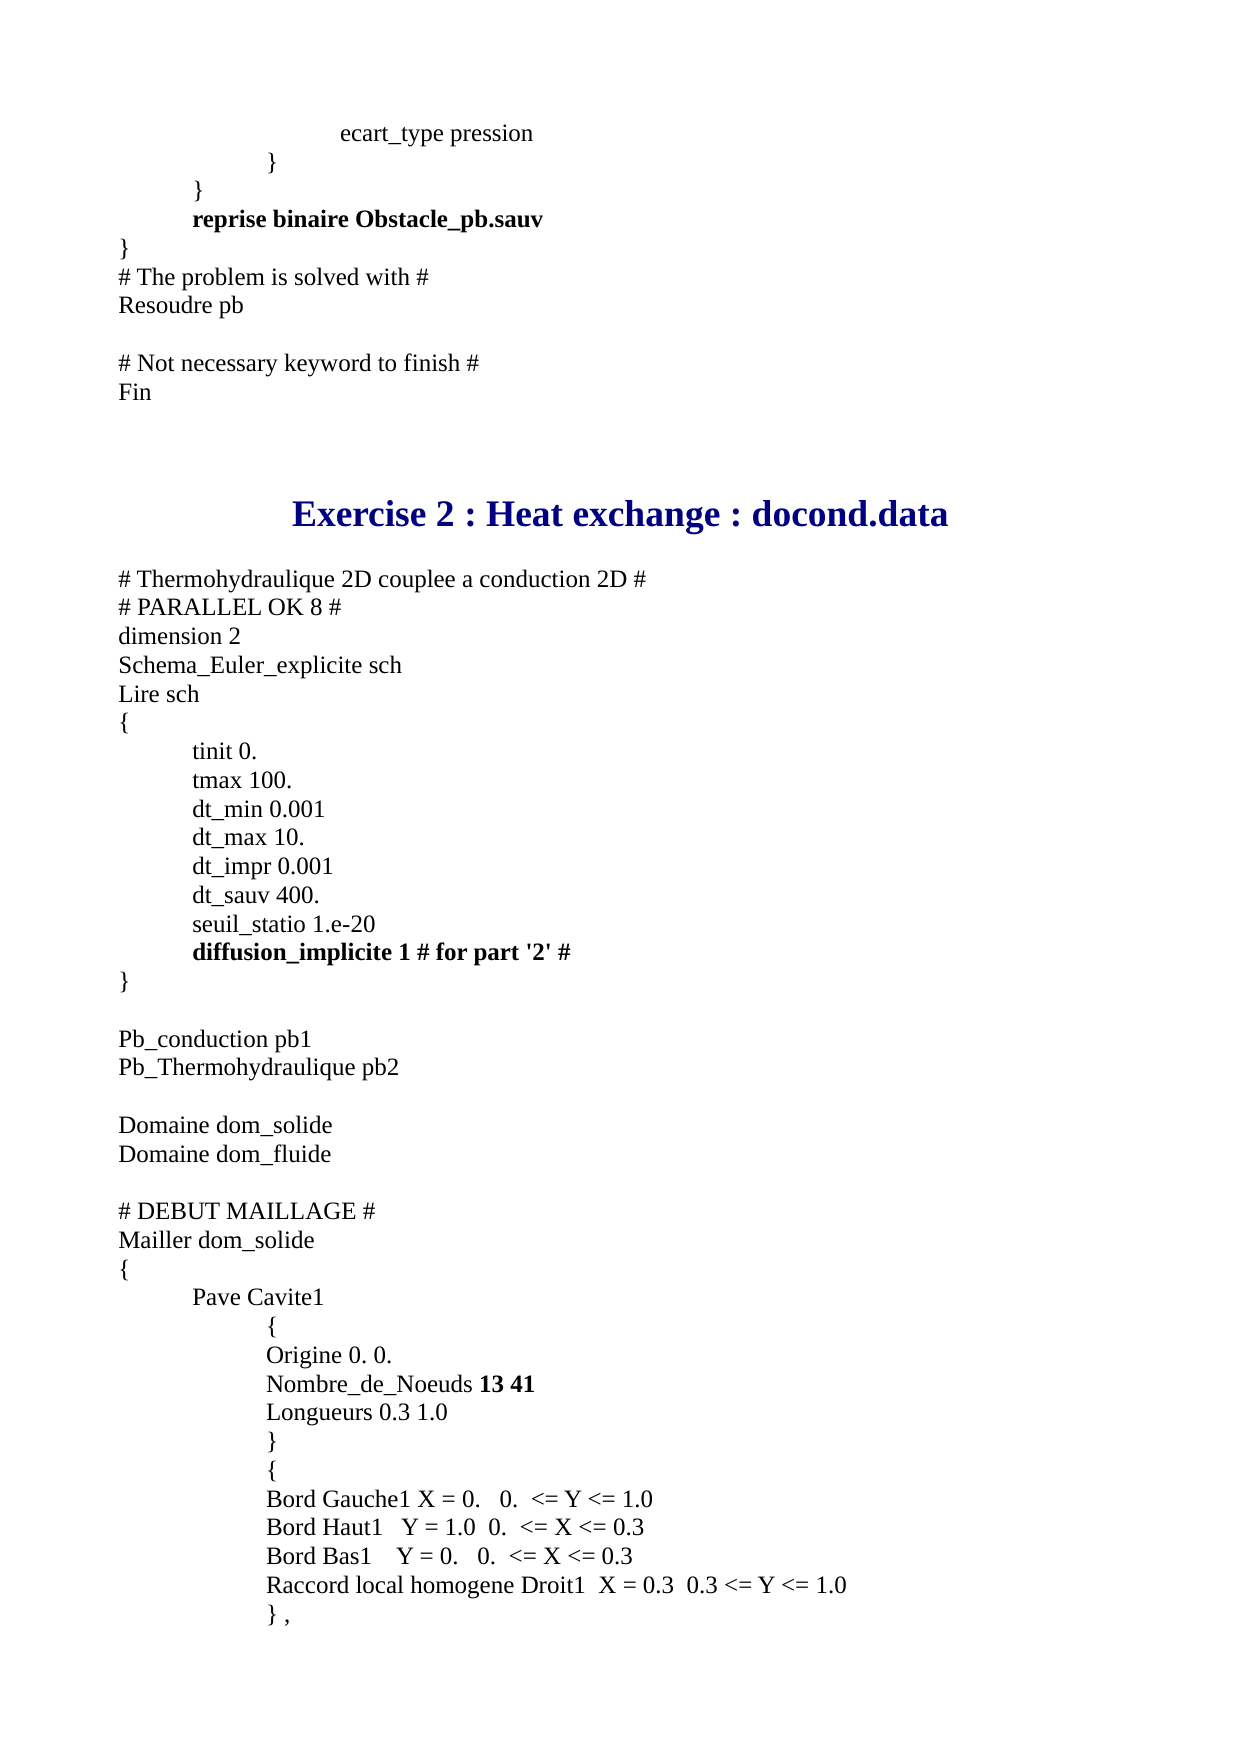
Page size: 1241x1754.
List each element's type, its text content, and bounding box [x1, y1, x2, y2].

text # Thermohydraulique 2D couplee a conduction 2D # [118, 564, 1122, 592]
text tinit 0. [118, 736, 1122, 765]
text Pave Cavite1 [118, 1282, 1122, 1311]
text dt_sauv 400. [118, 880, 1122, 909]
text Bord Haut1 Y = 1.0 0. <= X <= 0.3 [118, 1512, 1122, 1541]
text Schema_Euler_explicite sch [118, 650, 1122, 679]
text { [118, 1311, 1122, 1340]
text # Not necessary keyword to finish # [118, 348, 1122, 377]
text ecart_type pression [118, 118, 1122, 147]
text Fin [118, 377, 1122, 406]
text # PARALLEL OK 8 # [118, 592, 1122, 621]
text seuil_statio 1.e-20 [118, 909, 1122, 937]
text Longueurs 0.3 1.0 [118, 1397, 1122, 1426]
text reprise binaire Obstacle_pb.sauv [118, 204, 1122, 233]
text } [118, 233, 1122, 262]
text } [118, 966, 1122, 995]
text dt_min 0.001 [118, 794, 1122, 822]
text Domaine dom_fluide [118, 1139, 1122, 1167]
text Bord Bas1 Y = 0. 0. <= X <= 0.3 [118, 1541, 1122, 1570]
text dimension 2 [118, 621, 1122, 650]
text { [118, 1455, 1122, 1484]
text Domaine dom_solide [118, 1110, 1122, 1139]
text Exercise 2 : Heat exchange : docond.data [118, 492, 1122, 535]
text Pb_Thermohydraulique pb2 [118, 1052, 1122, 1081]
text } [118, 1426, 1122, 1455]
text Lire sch [118, 679, 1122, 707]
text { [118, 1254, 1122, 1282]
text Bord Gauche1 X = 0. 0. <= Y <= 1.0 [118, 1484, 1122, 1512]
text # The problem is solved with # [118, 262, 1122, 291]
text } [118, 147, 1122, 176]
text Mailler dom_solide [118, 1225, 1122, 1254]
text Origine 0. 0. [118, 1340, 1122, 1369]
text Nombre_de_Noeuds 13 41 [118, 1369, 1122, 1397]
text tmax 100. [118, 765, 1122, 794]
text dt_impr 0.001 [118, 851, 1122, 880]
text } , [118, 1599, 1122, 1627]
text { [118, 707, 1122, 736]
text } [118, 176, 1122, 204]
text Resoudre pb [118, 291, 1122, 319]
text Pb_conduction pb1 [118, 1024, 1122, 1052]
text Raccord local homogene Droit1 X = 0.3 0.3 <= Y <= 1.0 [118, 1570, 1122, 1599]
text dt_max 10. [118, 822, 1122, 851]
text diffusion_implicite 1 # for part '2' # [118, 937, 1122, 966]
text # DEBUT MAILLAGE # [118, 1196, 1122, 1225]
